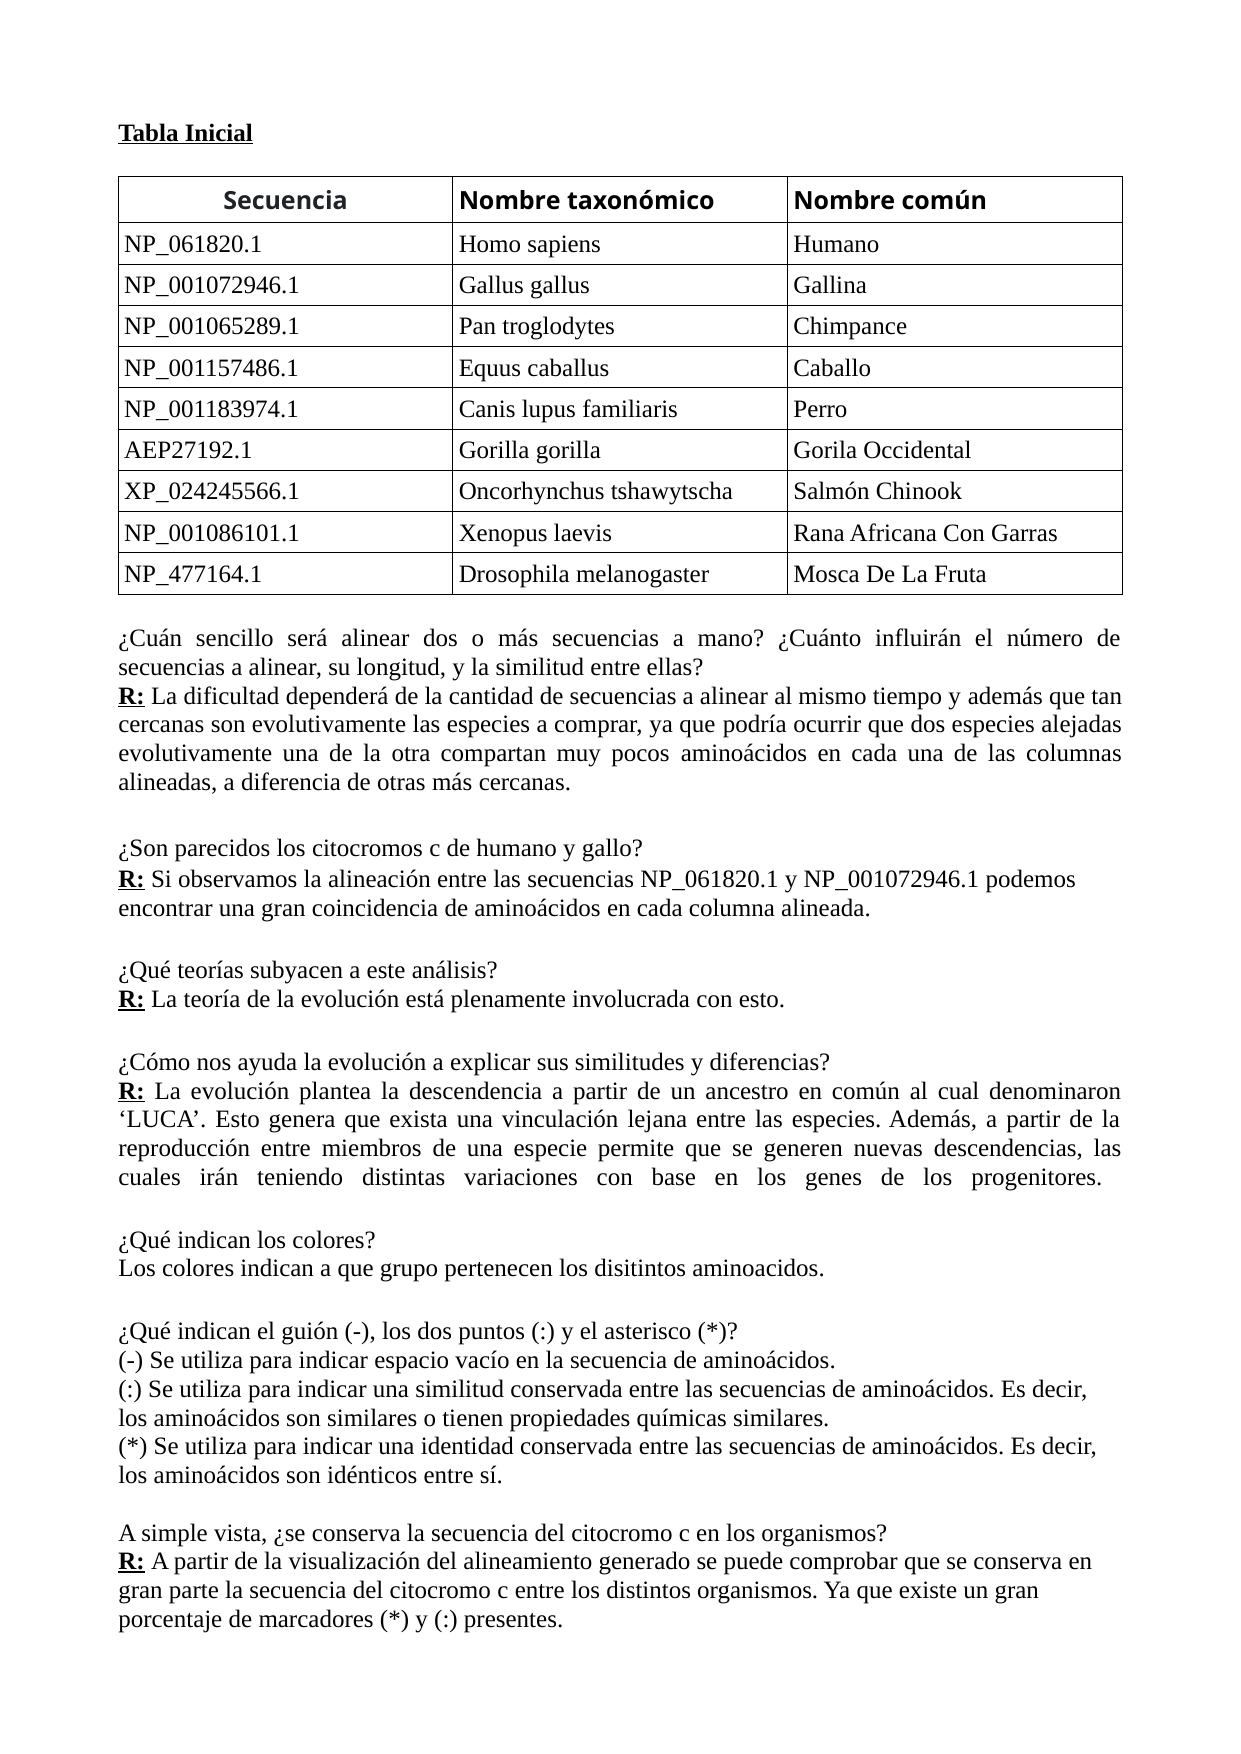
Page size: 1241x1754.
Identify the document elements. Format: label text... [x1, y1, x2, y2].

table_cell Xenopus laevis [453, 512, 787, 552]
text ¿Cómo nos ayuda la evolución a explicar sus similitudes y diferencias? [118, 1047, 1122, 1076]
table_cell Caballo [788, 347, 1122, 387]
table_cell Drosophila melanogaster [453, 553, 787, 593]
text R: A partir de la visualización del alineamiento generado se puede comprobar que se conserva en gran parte la secuencia del citocromo c entre los distintos organismos. Ya que existe un gran porcentaje de marcadores (*) y (:) presentes. [118, 1546, 1122, 1633]
table_cell Rana Africana Con Garras [788, 512, 1122, 552]
table_cell Pan troglodytes [453, 306, 787, 346]
table_cell AEP27192.1 [119, 430, 452, 470]
table_cell Homo sapiens [453, 223, 787, 263]
table_cell XP_024245566.1 [119, 471, 452, 511]
text Tabla Inicial [118, 118, 1122, 147]
table_cell Gorilla gorilla [453, 430, 787, 470]
text ¿Cuán sencillo será alinear dos o más secuencias a mano? ¿Cuánto influirán el número de secuencias a alinear, su longitud, y la similitud entre ellas? [118, 623, 1122, 681]
table_cell Gallus gallus [453, 265, 787, 305]
text ¿Qué teorías subyacen a este análisis? [118, 955, 1122, 984]
table_cell NP_061820.1 [119, 223, 452, 263]
table_cell Mosca De La Fruta [788, 553, 1122, 593]
table_cell Gallina [788, 265, 1122, 305]
text ¿Son parecidos los citocromos c de humano y gallo? [118, 830, 1122, 864]
text R: La teoría de la evolución está plenamente involucrada con esto. [118, 984, 1122, 1013]
text ¿Qué indican el guión (-), los dos puntos (:) y el asterisco (*)? [118, 1316, 1122, 1345]
text ¿Qué indican los colores? [118, 1225, 1122, 1253]
table_header Nombre taxonómico [453, 177, 787, 222]
text (-) Se utiliza para indicar espacio vacío en la secuencia de aminoácidos. [118, 1345, 1122, 1374]
table_cell NP_477164.1 [119, 553, 452, 593]
table_cell Gorila Occidental [788, 430, 1122, 470]
text A simple vista, ¿se conserva la secuencia del citocromo c en los organismos? [118, 1518, 1122, 1546]
table_cell NP_001157486.1 [119, 347, 452, 387]
text R: La evolución plantea la descendencia a partir de un ancestro en común al cual denominaron ‘LUCA’. Esto genera que exista una vinculación lejana entre las especies. Además, a partir de la reproducción entre miembros de una especie permite que se generen nuevas descendencias, las cuales irán teniendo distintas variaciones con base en los genes de los progenitores. [118, 1076, 1122, 1225]
table_cell Oncorhynchus tshawytscha [453, 471, 787, 511]
table_cell Equus caballus [453, 347, 787, 387]
table_cell NP_001072946.1 [119, 265, 452, 305]
table_cell Perro [788, 388, 1122, 428]
table_header Nombre común [788, 177, 1122, 222]
table_cell NP_001065289.1 [119, 306, 452, 346]
text (:) Se utiliza para indicar una similitud conservada entre las secuencias de aminoácidos. Es decir, los aminoácidos son similares o tienen propiedades químicas similares. [118, 1374, 1122, 1431]
table_cell Salmón Chinook [788, 471, 1122, 511]
table_cell NP_001183974.1 [119, 388, 452, 428]
text (*) Se utiliza para indicar una identidad conservada entre las secuencias de aminoácidos. Es decir, los aminoácidos son idénticos entre sí. [118, 1431, 1122, 1489]
table_cell Canis lupus familiaris [453, 388, 787, 428]
table_cell Chimpance [788, 306, 1122, 346]
table_cell NP_001086101.1 [119, 512, 452, 552]
text Los colores indican a que grupo pertenecen los disitintos aminoacidos. [118, 1253, 1122, 1282]
text R: La dificultad dependerá de la cantidad de secuencias a alinear al mismo tiempo y además que tan cercanas son evolutivamente las especies a comprar, ya que podría ocurrir que dos especies alejadas evolutivamente una de la otra compartan muy pocos aminoácidos en cada una de las columnas alineadas, a diferencia de otras más cercanas. [118, 681, 1122, 796]
text R: Si observamos la alineación entre las secuencias NP_061820.1 y NP_001072946.1 podemos encontrar una gran coincidencia de aminoácidos en cada columna alineada. [118, 864, 1122, 921]
table_header Secuencia [119, 177, 452, 222]
table_cell Humano [788, 223, 1122, 263]
